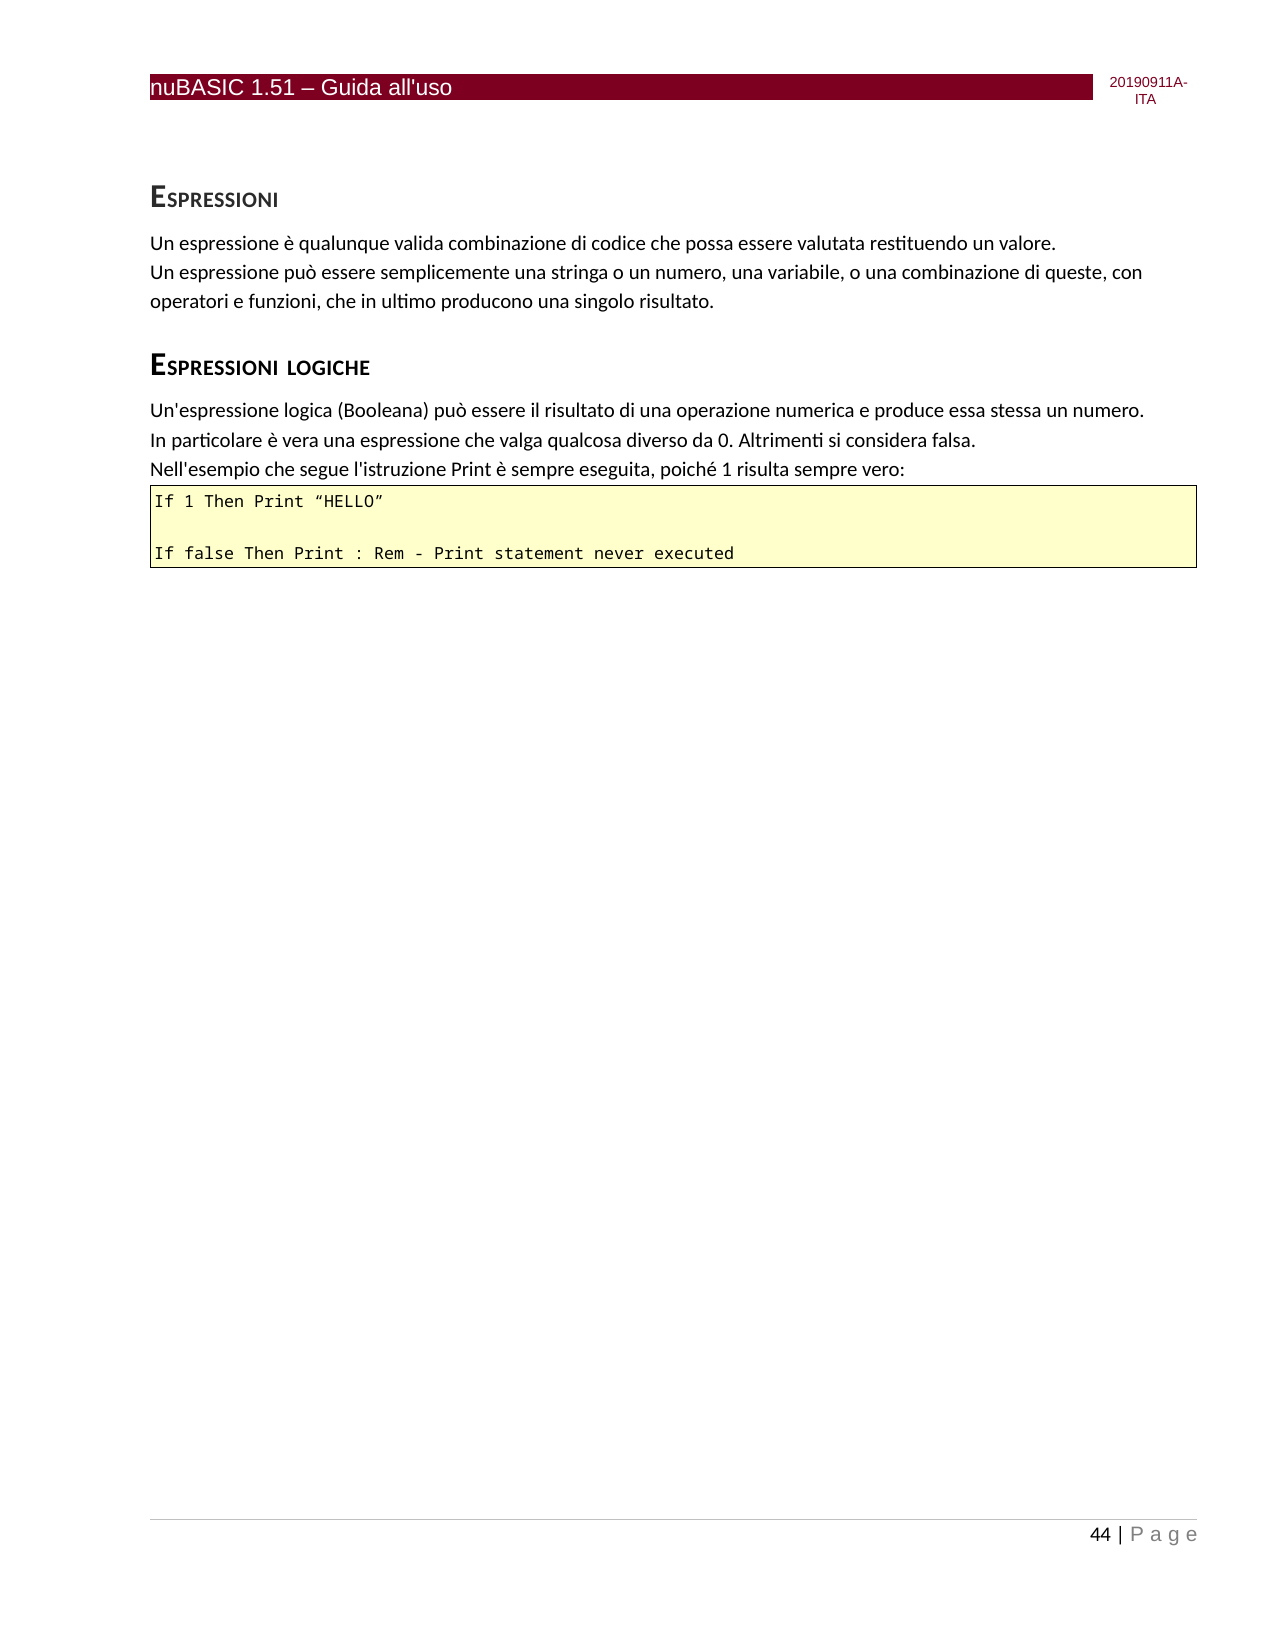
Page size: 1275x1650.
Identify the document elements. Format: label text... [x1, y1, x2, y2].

text In particolare è vera una espressione che valga qualcosa diverso da 0. Altrimenti si considera falsa. [150, 427, 1197, 452]
subtitle Espressioni [150, 175, 1197, 216]
list If 1 Then Print “HELLO” [151, 486, 1196, 511]
text Nell'esempio che segue l'istruzione Print è sempre eseguita, poiché 1 risulta sempre vero: [150, 456, 1197, 481]
list If false Then Print : Rem - Print statement never executed [151, 537, 1196, 567]
subtitle Espressioni logiche [150, 343, 1197, 383]
text Un espressione è qualunque valida combinazione di codice che possa essere valutata restituendo un valore. [150, 230, 1197, 256]
text Un'espressione logica (Booleana) può essere il risultato di una operazione numerica e produce essa stessa un numero. [150, 398, 1197, 423]
text Un espressione può essere semplicemente una stringa o un numero, una variabile, o una combinazione di queste, con operatori e funzioni, che in ultimo producono una singolo risultato. [150, 259, 1197, 314]
